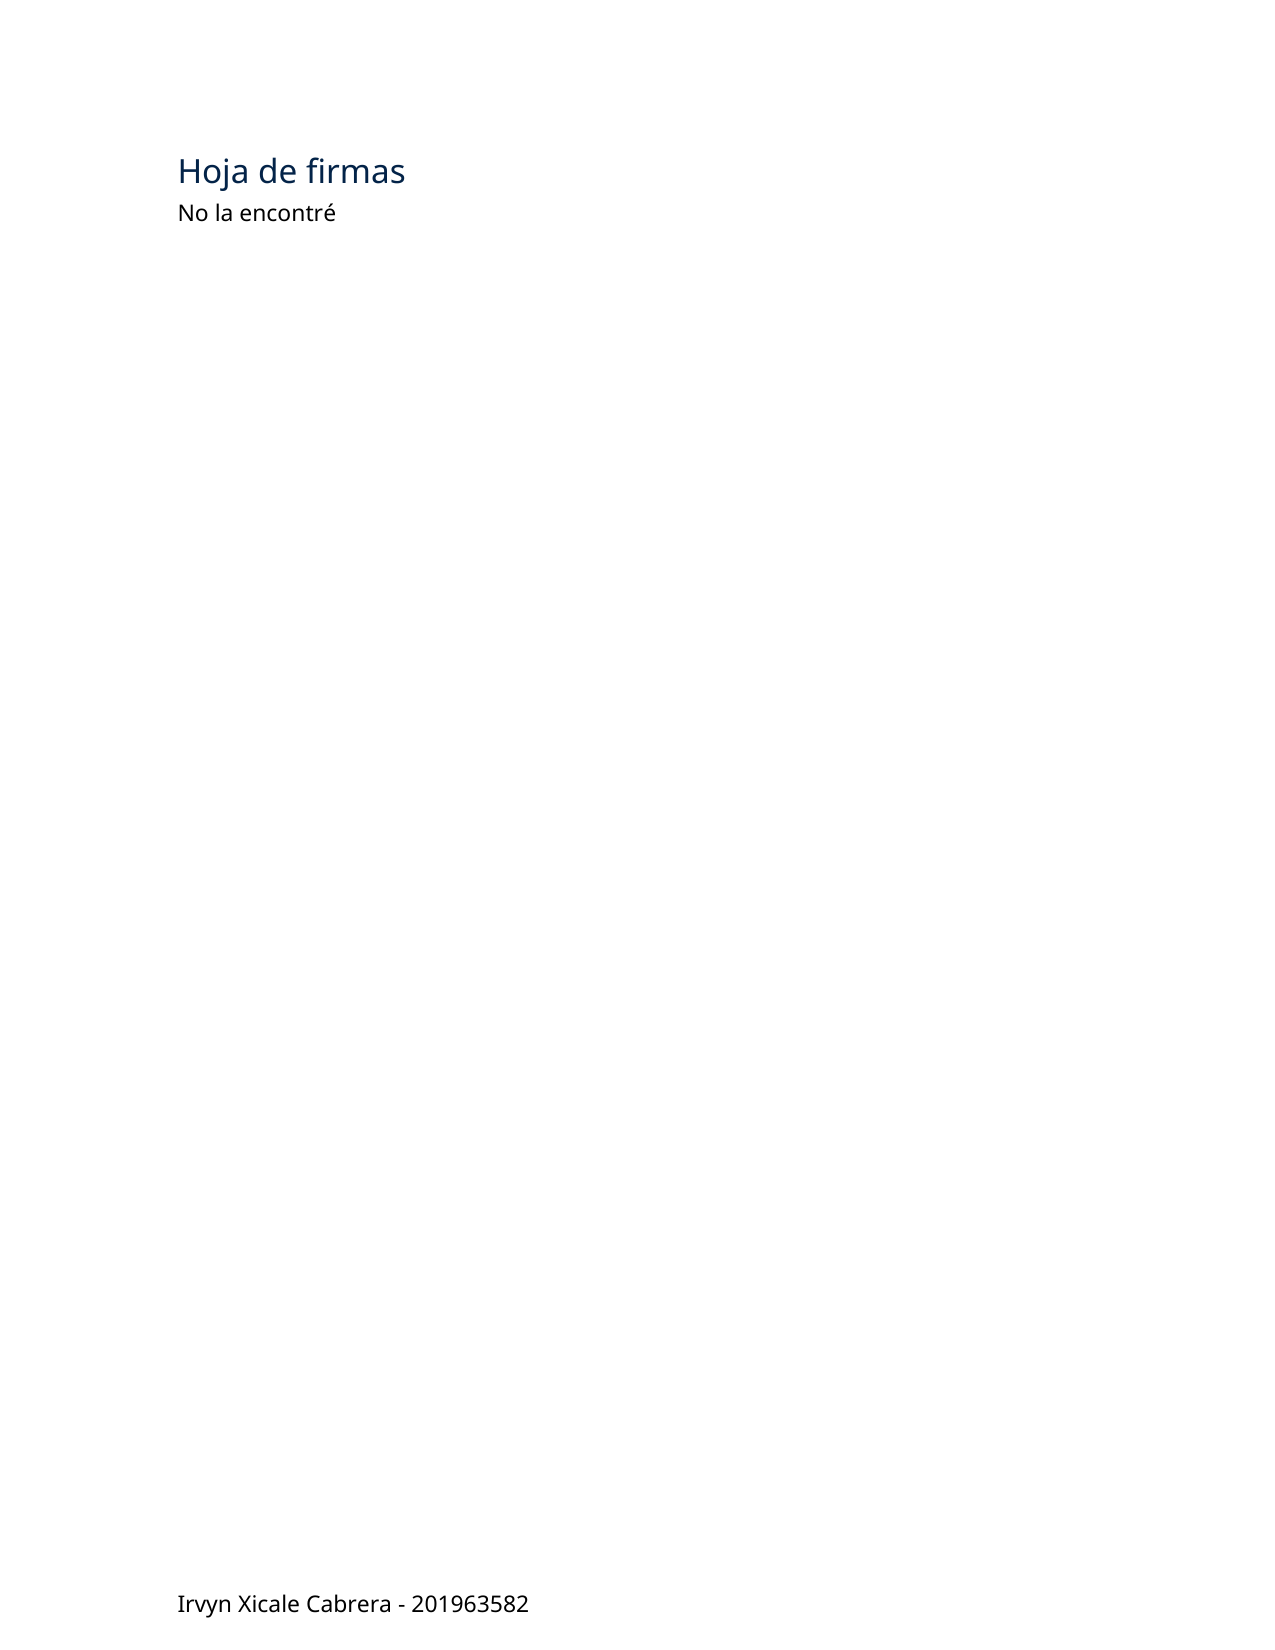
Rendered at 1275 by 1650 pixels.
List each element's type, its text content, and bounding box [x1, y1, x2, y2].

text No la encontré [177, 197, 1098, 228]
subtitle Hoja de firmas [177, 148, 1098, 193]
